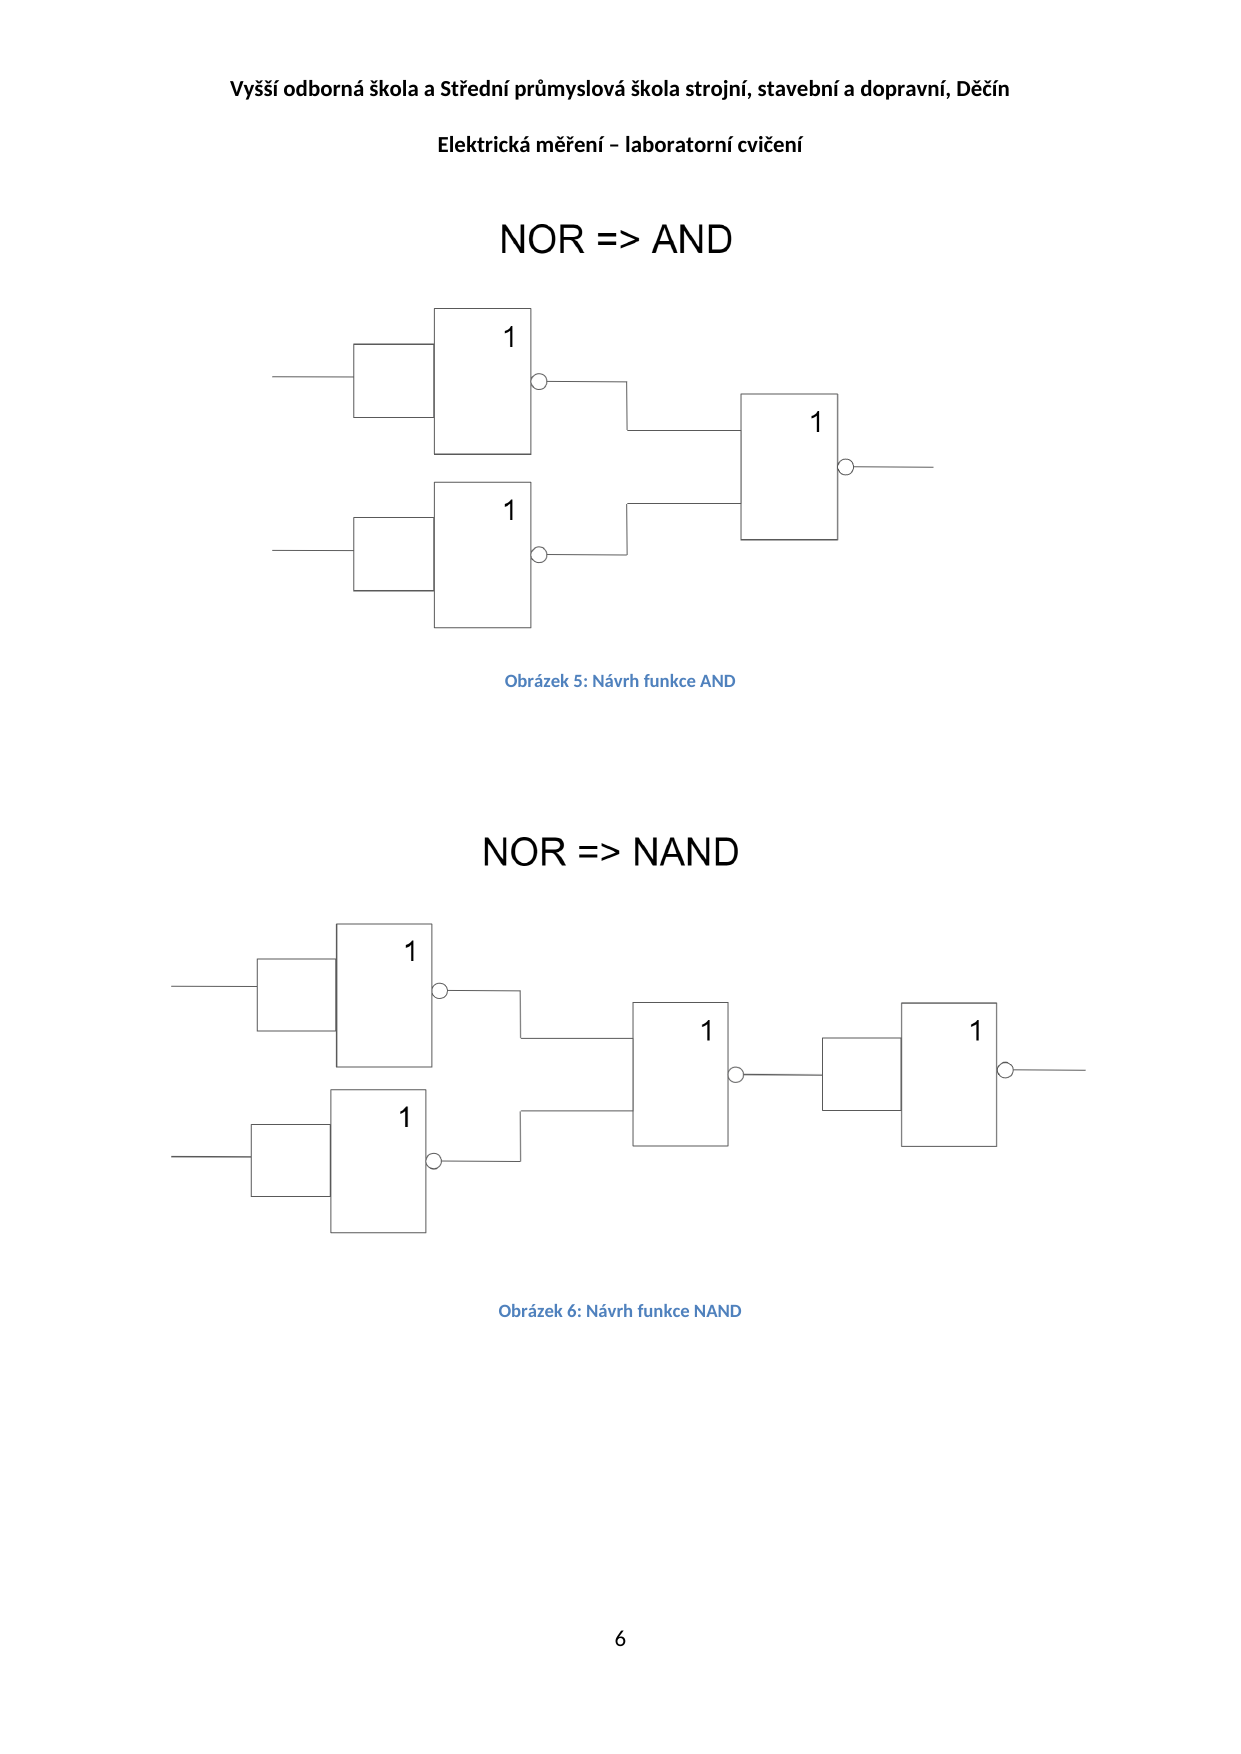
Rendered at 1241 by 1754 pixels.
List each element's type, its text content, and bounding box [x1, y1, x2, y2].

picture [147, 157, 1093, 667]
text Obrázek 5: Návrh funkce AND [148, 667, 1093, 692]
picture [147, 769, 1093, 1274]
text Obrázek 6: Návrh funkce NAND [148, 1299, 1093, 1322]
